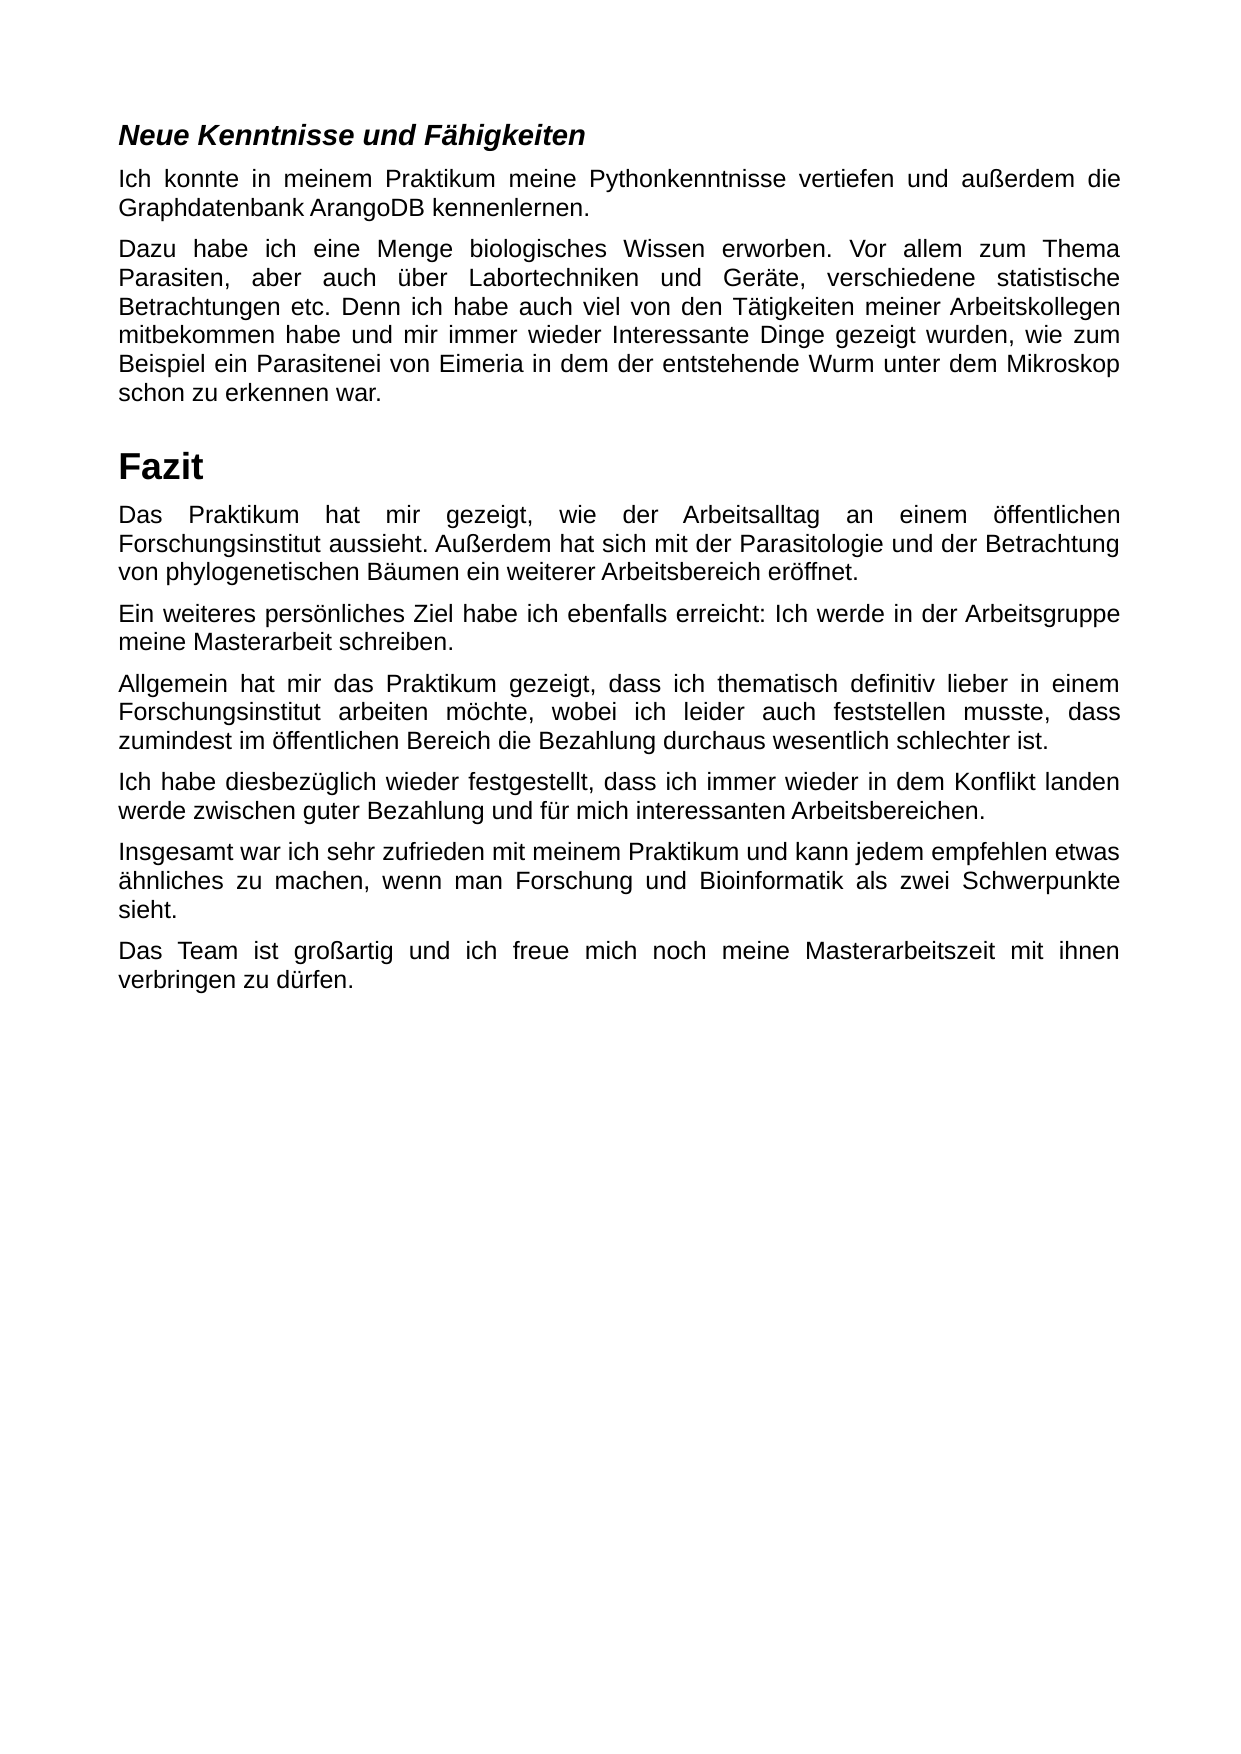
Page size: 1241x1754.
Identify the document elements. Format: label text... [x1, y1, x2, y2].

text Dazu habe ich eine Menge biologisches Wissen erworben. Vor allem zum Thema Parasiten, aber auch über Labortechniken und Geräte, verschiedene statistische Betrachtungen etc. Denn ich habe auch viel von den Tätigkeiten meiner Arbeitskollegen mitbekommen habe und mir immer wieder Interessante Dinge gezeigt wurden, wie zum Beispiel ein Parasitenei von Eimeria in dem der entstehende Wurm unter dem Mikroskop schon zu erkennen war. [118, 329, 1122, 502]
text Ein weiteres persönliches Ziel habe ich ebenfalls erreicht: Ich werde in der Arbeitsgruppe meine Masterarbeit schreiben. [118, 693, 1122, 751]
text Ich konnte in meinem Praktikum meine Pythonkenntnisse vertiefen und außerdem die Graphdatenbank ArangoDB kennenlernen. [118, 259, 1122, 317]
text Allgemein hat mir das Praktikum gezeigt, dass ich thematisch definitiv lieber in einem Forschungsinstitut arbeiten möchte, wobei ich leider auch feststellen musste, dass zumindest im öffentlichen Bereich die Bezahlung durchaus wesentlich schlechter ist. [118, 763, 1122, 850]
text Auf Nachfrage gab es von Emanuel immer Feedback zu meinen Leistungen und durch die Gruppenmeetings und einen Zwischenvortrag auch noch von der gesamten Gruppe. [118, 118, 1122, 176]
text Insgesamt war ich sehr zufrieden mit meinem Praktikum und kann jedem empfehlen etwas ähnliches zu machen, wenn man Forschung und Bioinformatik als zwei Schwerpunkte sieht. [118, 932, 1122, 1018]
text Das Team ist großartig und ich freue mich noch meine Masterarbeitszeit mit ihnen verbringen zu dürfen. [118, 1031, 1122, 1088]
text Ich habe diesbezüglich wieder festgestellt, dass ich immer wieder in dem Konflikt landen werde zwischen guter Bezahlung und für mich interessanten Arbeitsbereichen. [118, 862, 1122, 920]
subtitle Neue Kenntnisse und Fähigkeiten [118, 213, 1122, 247]
text Das Praktikum hat mir gezeigt, wie der Arbeitsalltag an einem öffentlichen Forschungsinstitut aussieht. Außerdem hat sich mit der Parasitologie und der Betrachtung von phylogenetischen Bäumen ein weiterer Arbeitsbereich eröffnet. [118, 595, 1122, 681]
subtitle Fazit [118, 539, 1122, 582]
